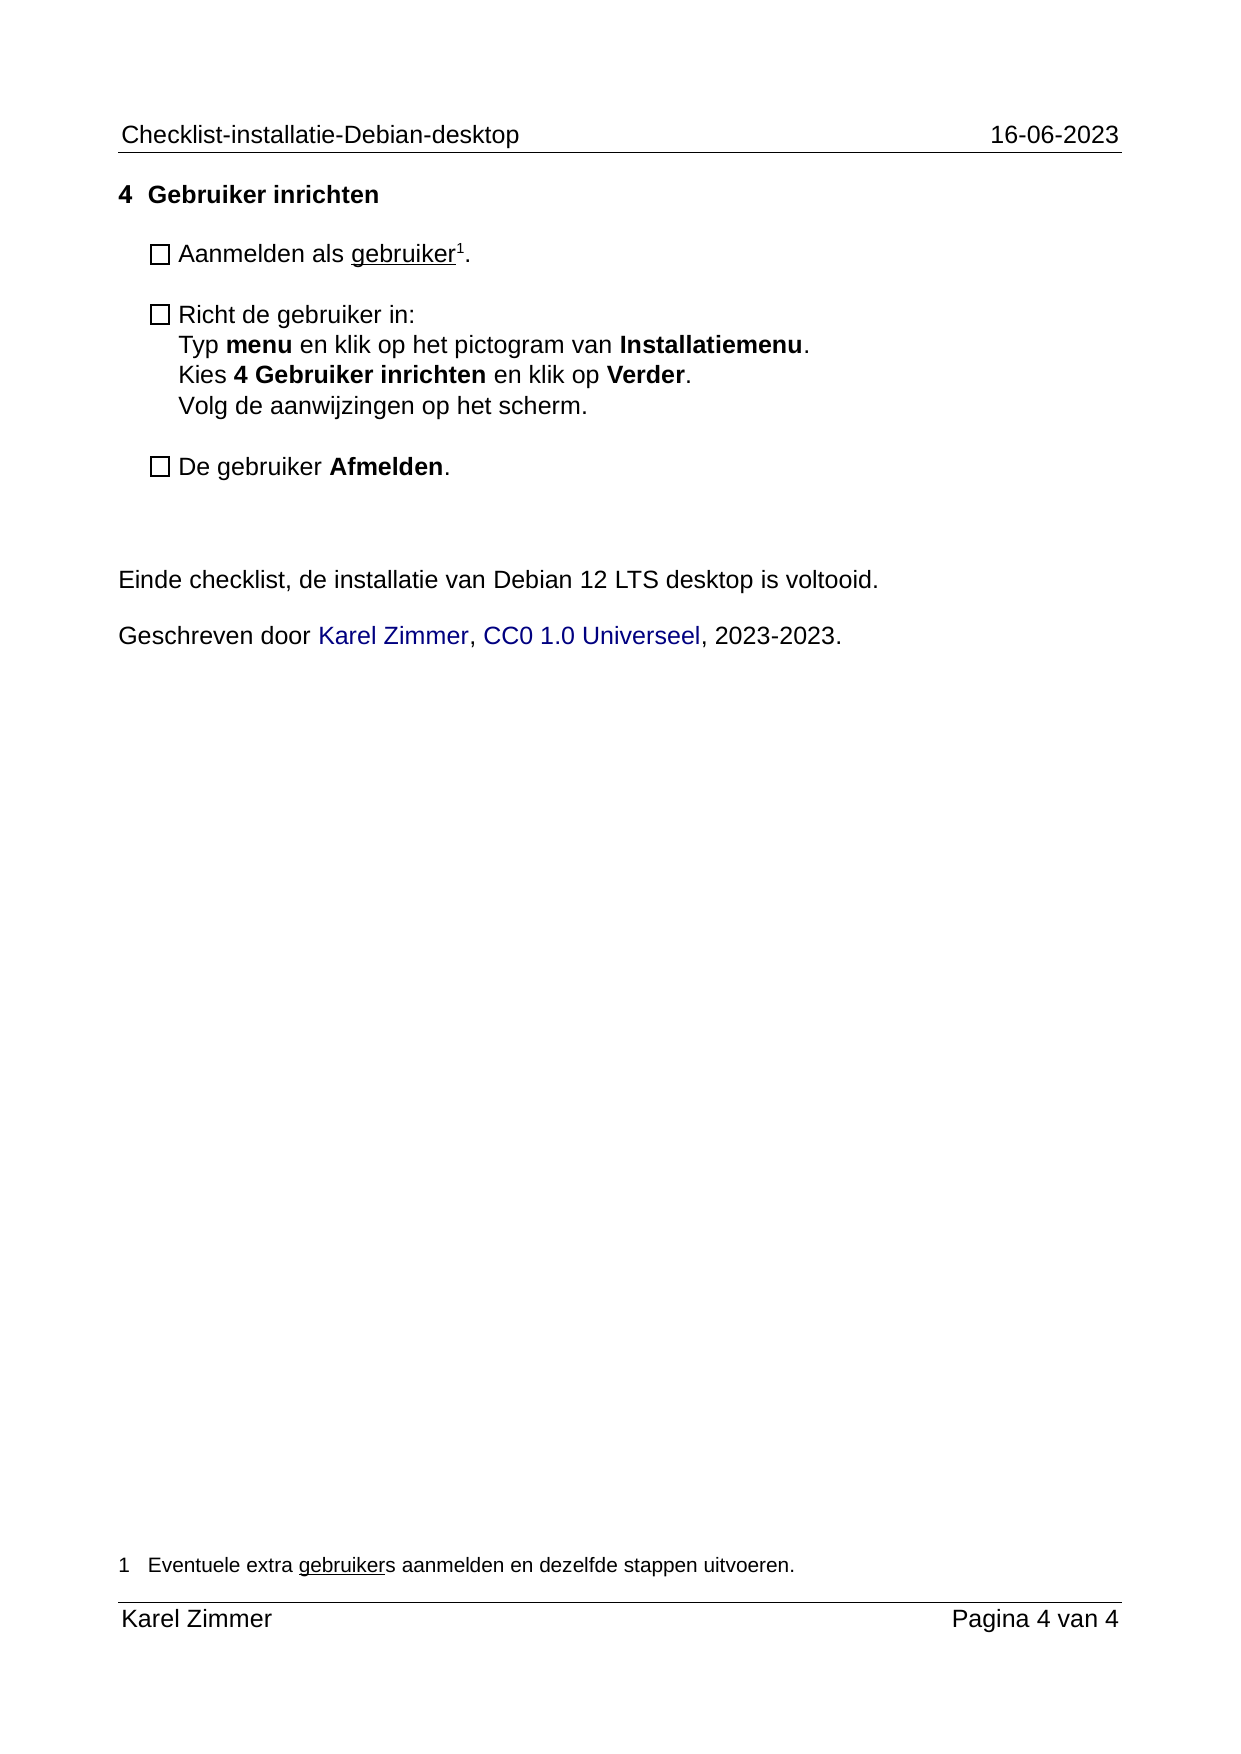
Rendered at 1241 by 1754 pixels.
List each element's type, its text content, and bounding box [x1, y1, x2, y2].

table_header [141, 239, 177, 269]
list Gebruiker inrichten [118, 177, 1122, 211]
table_cell [177, 421, 1122, 451]
table_cell [141, 360, 177, 391]
table_cell Kies 4 Gebruiker inrichten en klik op Verder. [177, 360, 1122, 391]
table_cell [177, 269, 1122, 300]
table_cell [141, 300, 177, 330]
table_cell [141, 330, 177, 360]
table_cell [141, 421, 177, 451]
table_cell [141, 451, 177, 482]
table_cell [141, 391, 177, 421]
table_cell Richt de gebruiker in: [177, 300, 1122, 330]
table_header Aanmelden als gebruiker. [177, 239, 1122, 269]
text Einde checklist, de installatie van Debian 12 LTS desktop is voltooid. [118, 566, 1122, 594]
table_cell Typ menu en klik op het pictogram van Installatiemenu. [177, 330, 1122, 360]
table_cell [141, 269, 177, 300]
text Geschreven door Karel Zimmer, CC0 1.0 Universeel, 2023-2023. [118, 622, 1122, 650]
table_cell De gebruiker Afmelden. [177, 451, 1122, 482]
table_cell Volg de aanwijzingen op het scherm. [177, 391, 1122, 421]
